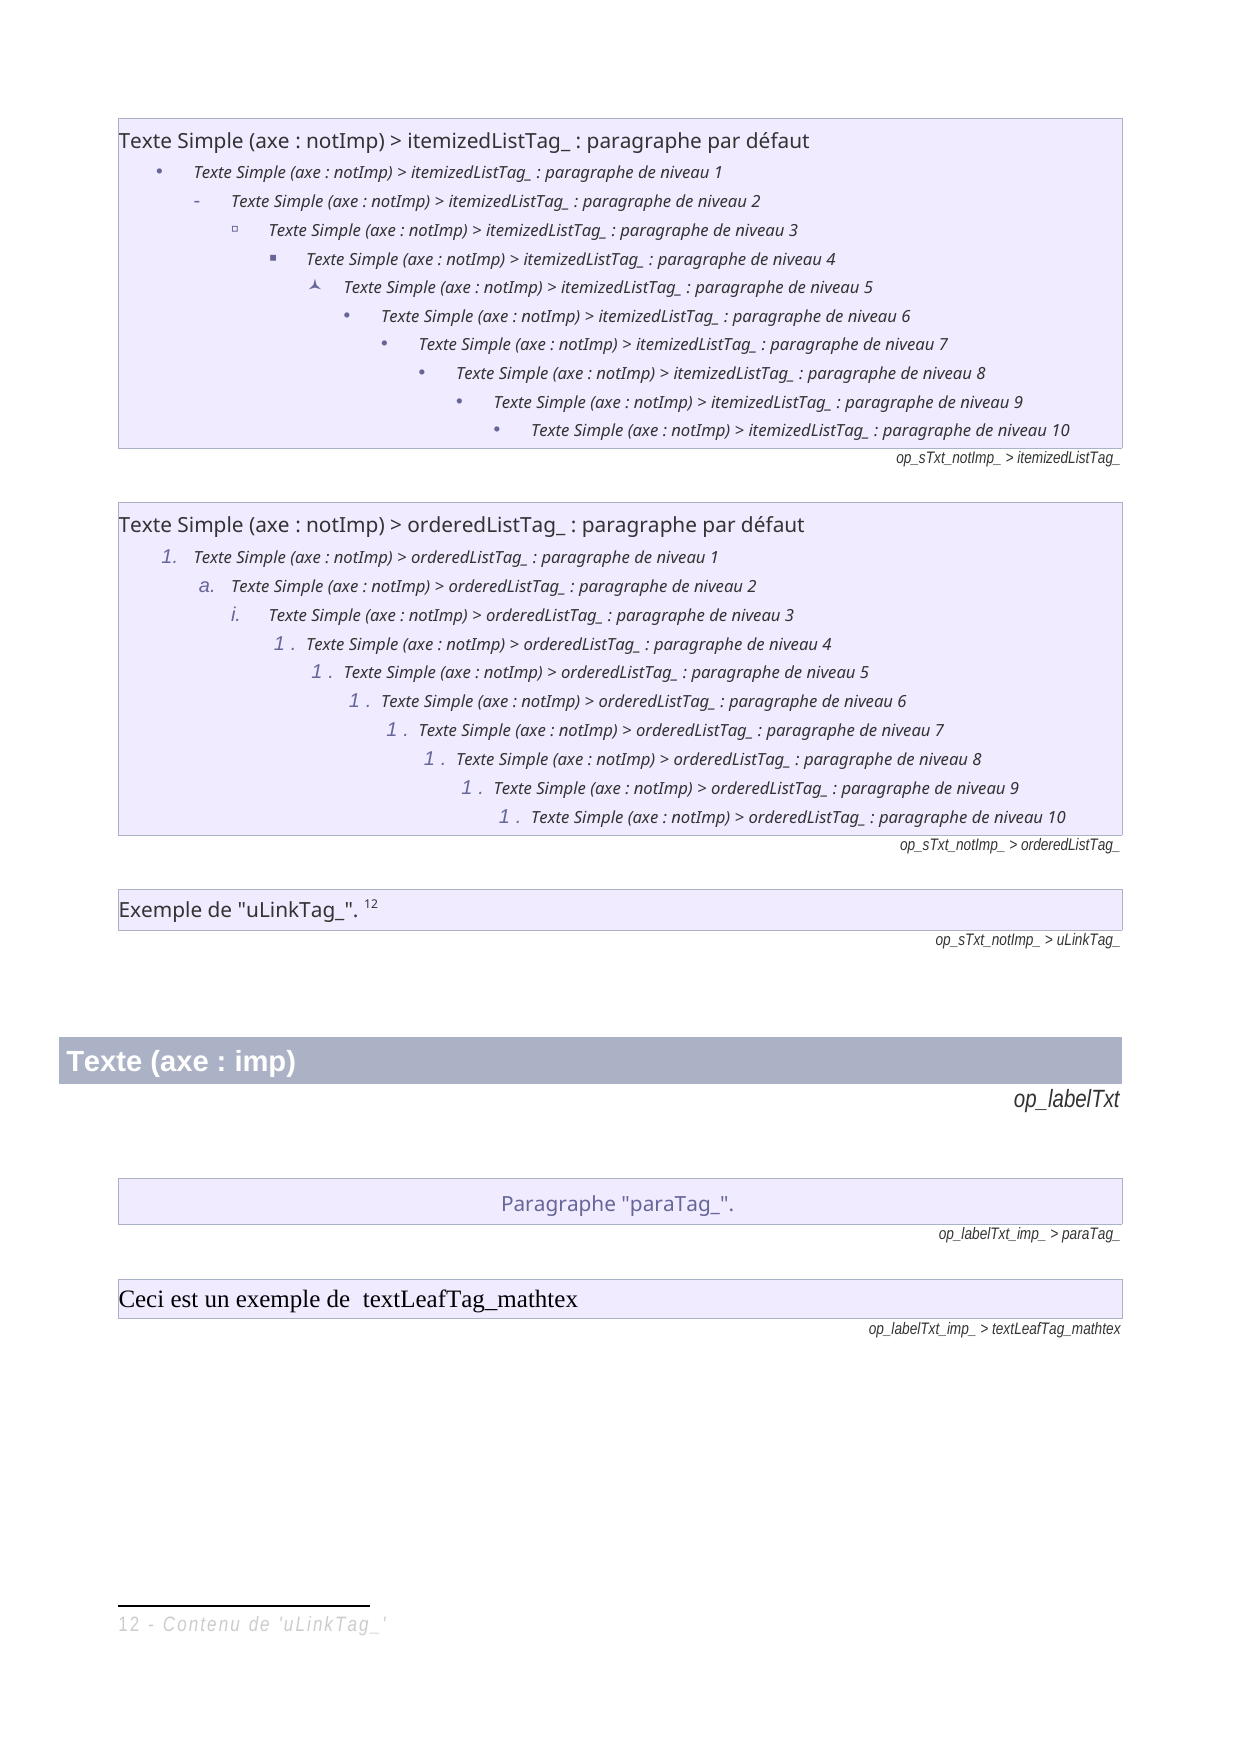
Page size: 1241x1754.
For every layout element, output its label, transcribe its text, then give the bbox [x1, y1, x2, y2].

title op_labelTxt_imp_ > paraTag_ [118, 1225, 1122, 1243]
title op_sTxt_notImp_ > uLinkTag_ [118, 931, 1122, 949]
table_header Paragraphe "paraTag_". [119, 1179, 1122, 1224]
table_header Texte Simple (axe : notImp) > itemizedListTag_ : paragraphe par défaut Texte Simple (axe : notImp) > itemizedListTag_ : paragraphe de niveau 1 Texte Simple (axe : notImp) > itemizedListTag_ : paragraphe de niveau 2 Texte Simple (axe : notImp) > itemizedListTag_ : paragraphe de niveau 3 Texte Simple (axe : notImp) > itemizedListTag_ : paragraphe de niveau 4 Texte Simple (axe : notImp) > itemizedListTag_ : paragraphe de niveau 5 Texte Simple (axe : notImp) > itemizedListTag_ : paragraphe de niveau 6 Texte Simple (axe : notImp) > itemizedListTag_ : paragraphe de niveau 7 Texte Simple (axe : notImp) > itemizedListTag_ : paragraphe de niveau 8 Texte Simple (axe : notImp) > itemizedListTag_ : paragraphe de niveau 9 Texte Simple (axe : notImp) > itemizedListTag_ : paragraphe de niveau 10 [119, 119, 1122, 448]
title op_labelTxt_imp_ > textLeafTag_mathtex [118, 1319, 1122, 1338]
title Texte (axe : imp) [60, 1039, 1122, 1083]
title op_sTxt_notImp_ > itemizedListTag_ [118, 449, 1122, 467]
subtitle op_labelTxt [118, 1084, 1122, 1113]
title op_sTxt_notImp_ > orderedListTag_ [118, 836, 1122, 854]
table_header Exemple de "uLinkTag_". [119, 890, 1122, 930]
table_header Ceci est un exemple de textLeafTag_mathtex [119, 1280, 1122, 1318]
table_header Texte Simple (axe : notImp) > orderedListTag_ : paragraphe par défaut Texte Simple (axe : notImp) > orderedListTag_ : paragraphe de niveau 1 Texte Simple (axe : notImp) > orderedListTag_ : paragraphe de niveau 2 Texte Simple (axe : notImp) > orderedListTag_ : paragraphe de niveau 3 Texte Simple (axe : notImp) > orderedListTag_ : paragraphe de niveau 4 Texte Simple (axe : notImp) > orderedListTag_ : paragraphe de niveau 5 Texte Simple (axe : notImp) > orderedListTag_ : paragraphe de niveau 6 Texte Simple (axe : notImp) > orderedListTag_ : paragraphe de niveau 7 Texte Simple (axe : notImp) > orderedListTag_ : paragraphe de niveau 8 Texte Simple (axe : notImp) > orderedListTag_ : paragraphe de niveau 9 Texte Simple (axe : notImp) > orderedListTag_ : paragraphe de niveau 10 [119, 503, 1122, 835]
